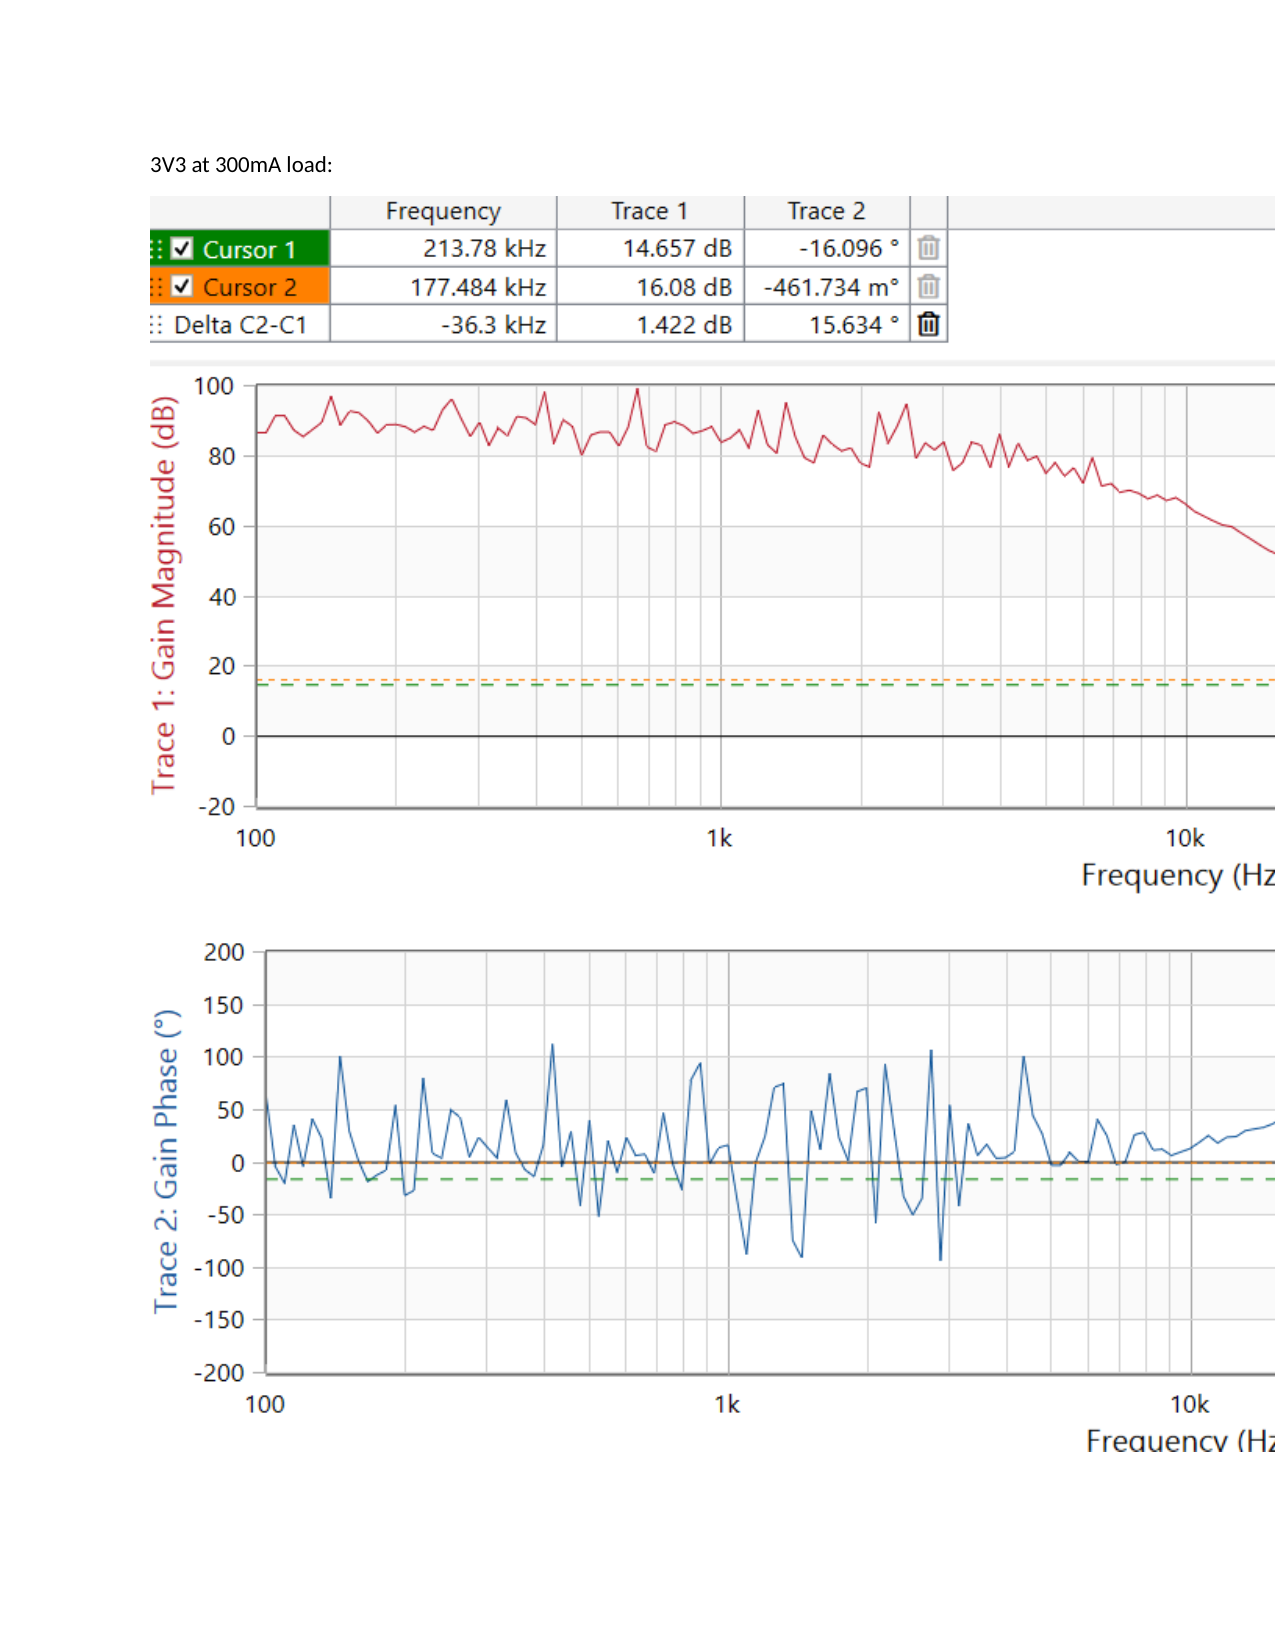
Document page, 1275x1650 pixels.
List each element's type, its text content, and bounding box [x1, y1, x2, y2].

text 3V3 at 300mA load: [150, 150, 1125, 178]
